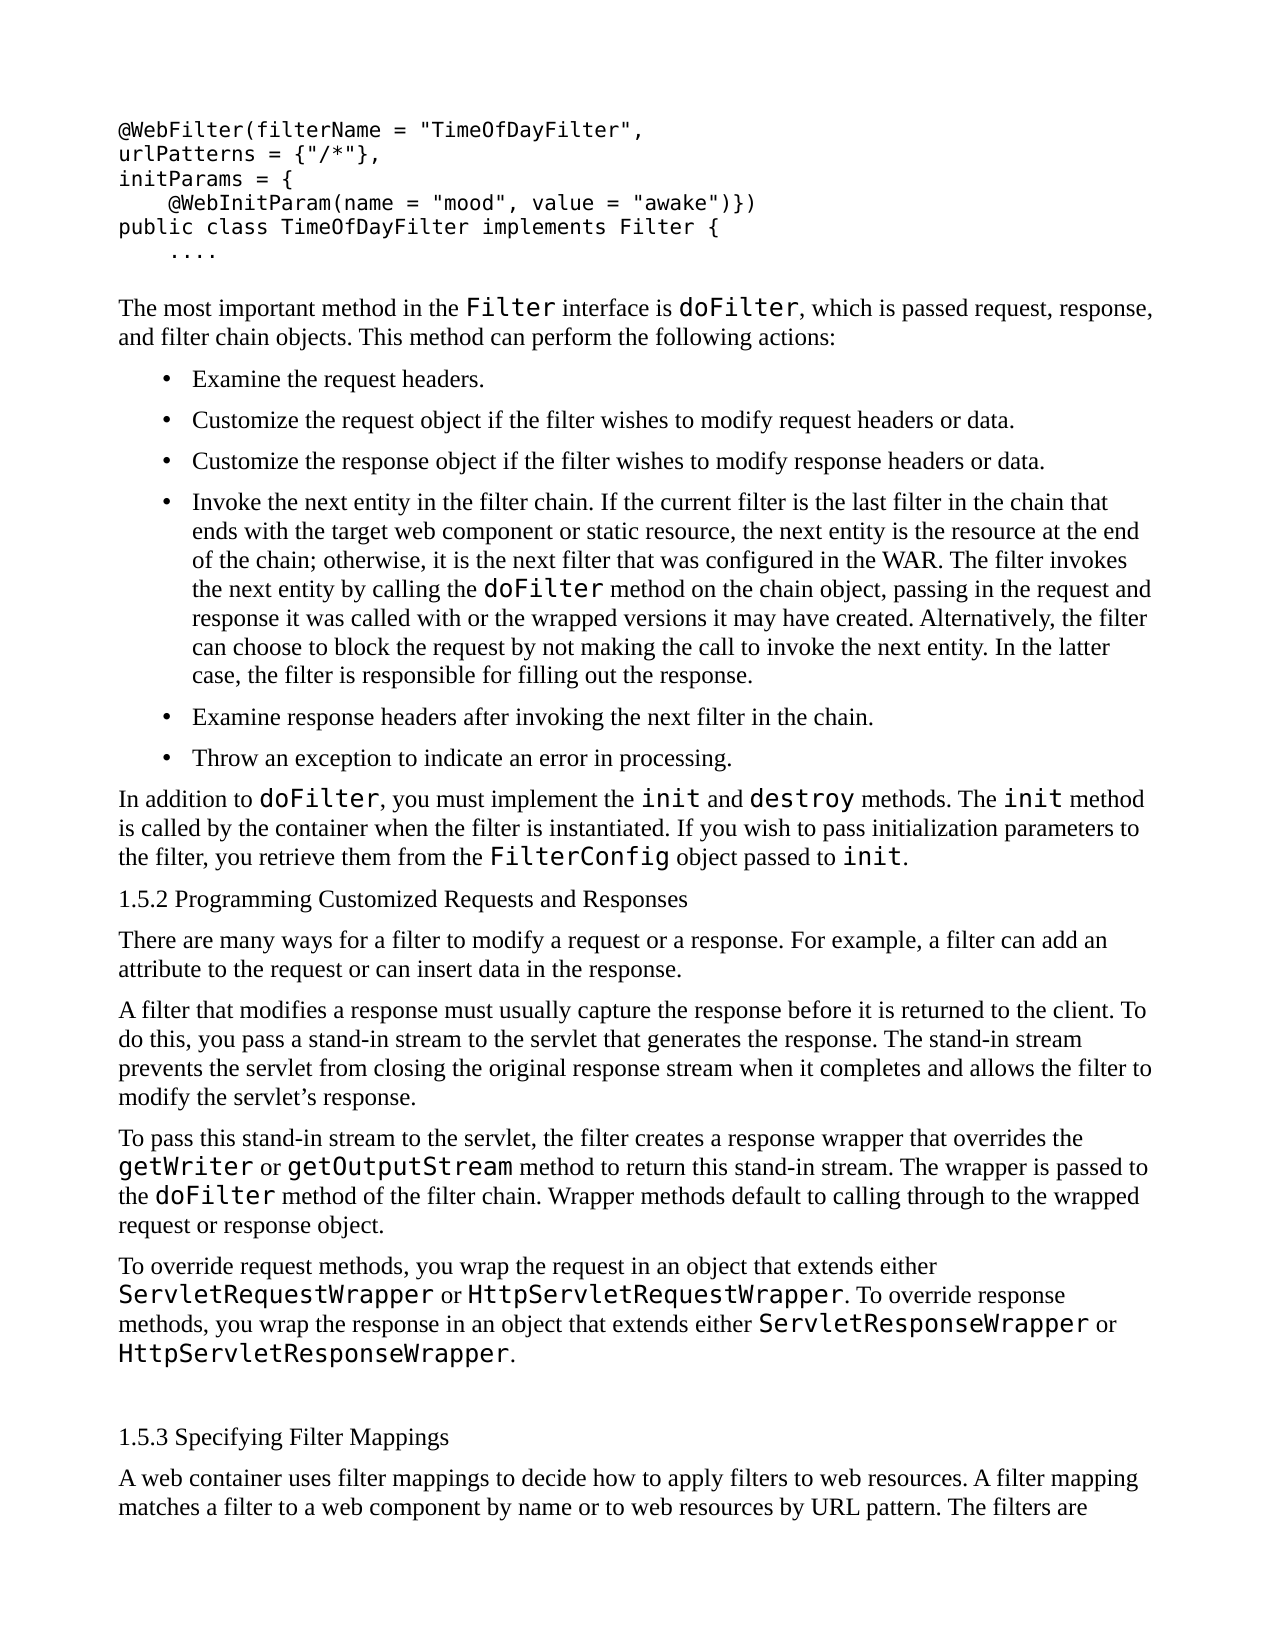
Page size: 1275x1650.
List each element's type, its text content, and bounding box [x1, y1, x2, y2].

list Invoke the next entity in the filter chain. If the current filter is the last filter in the chain that ends with the target web component or static resource, the next entity is the resource at the end of the chain; otherwise, it is the next filter that was configured in the WAR. The filter invokes the next entity by calling the doFilter method on the chain object, passing in the request and response it was called with or the wrapped versions it may have created. Alternatively, the filter can choose to block the request by not making the call to invoke the next entity. In the latter case, the filter is responsible for filling out the response. [162, 487, 1157, 689]
text initParams = { [118, 167, 1157, 191]
text public class TimeOfDayFilter implements Filter { [118, 215, 1157, 239]
text The most important method in the Filter interface is doFilter, which is passed request, response, and filter chain objects. This method can perform the following actions: [118, 293, 1157, 351]
list Throw an exception to indicate an error in processing. [162, 743, 1157, 772]
text .... [118, 239, 1157, 264]
text 1.5.3 Specifying Filter Mappings [118, 1422, 1157, 1450]
list Examine response headers after invoking the next filter in the chain. [162, 702, 1157, 731]
text In addition to doFilter, you must implement the init and destroy methods. The init method is called by the container when the filter is instantiated. If you wish to pass initialization parameters to the filter, you retrieve them from the FilterConfig object passed to init. [118, 784, 1157, 872]
text To pass this stand-in stream to the servlet, the filter creates a response wrapper that overrides the getWriter or getOutputStream method to return this stand-in stream. The wrapper is passed to the doFilter method of the filter chain. Wrapper methods default to calling through to the wrapped request or response object. [118, 1123, 1157, 1239]
text A filter that modifies a response must usually capture the response before it is returned to the client. To do this, you pass a stand-in stream to the servlet that generates the response. The stand-in stream prevents the servlet from closing the original response stream when it completes and allows the filter to modify the servlet’s response. [118, 995, 1157, 1110]
list Customize the response object if the filter wishes to modify response headers or data. [162, 446, 1157, 475]
text @WebFilter(filterName = "TimeOfDayFilter", [118, 118, 1157, 142]
text 1.5.2 Programming Customized Requests and Responses [118, 884, 1157, 913]
text To override request methods, you wrap the request in an object that extends either ServletRequestWrapper or HttpServletRequestWrapper. To override response methods, you wrap the response in an object that extends either ServletResponseWrapper or HttpServletResponseWrapper. [118, 1251, 1157, 1368]
text @WebInitParam(name = "mood", value = "awake")}) [118, 191, 1157, 215]
text urlPatterns = {"/*"}, [118, 142, 1157, 167]
text There are many ways for a filter to modify a request or a response. For example, a filter can add an attribute to the request or can insert data in the response. [118, 925, 1157, 983]
list Customize the request object if the filter wishes to modify request headers or data. [162, 405, 1157, 434]
list Examine the request headers. [162, 364, 1157, 392]
text A web container uses filter mappings to decide how to apply filters to web resources. A filter mapping matches a filter to a web component by name or to web resources by URL pattern. The filters are [118, 1463, 1157, 1520]
